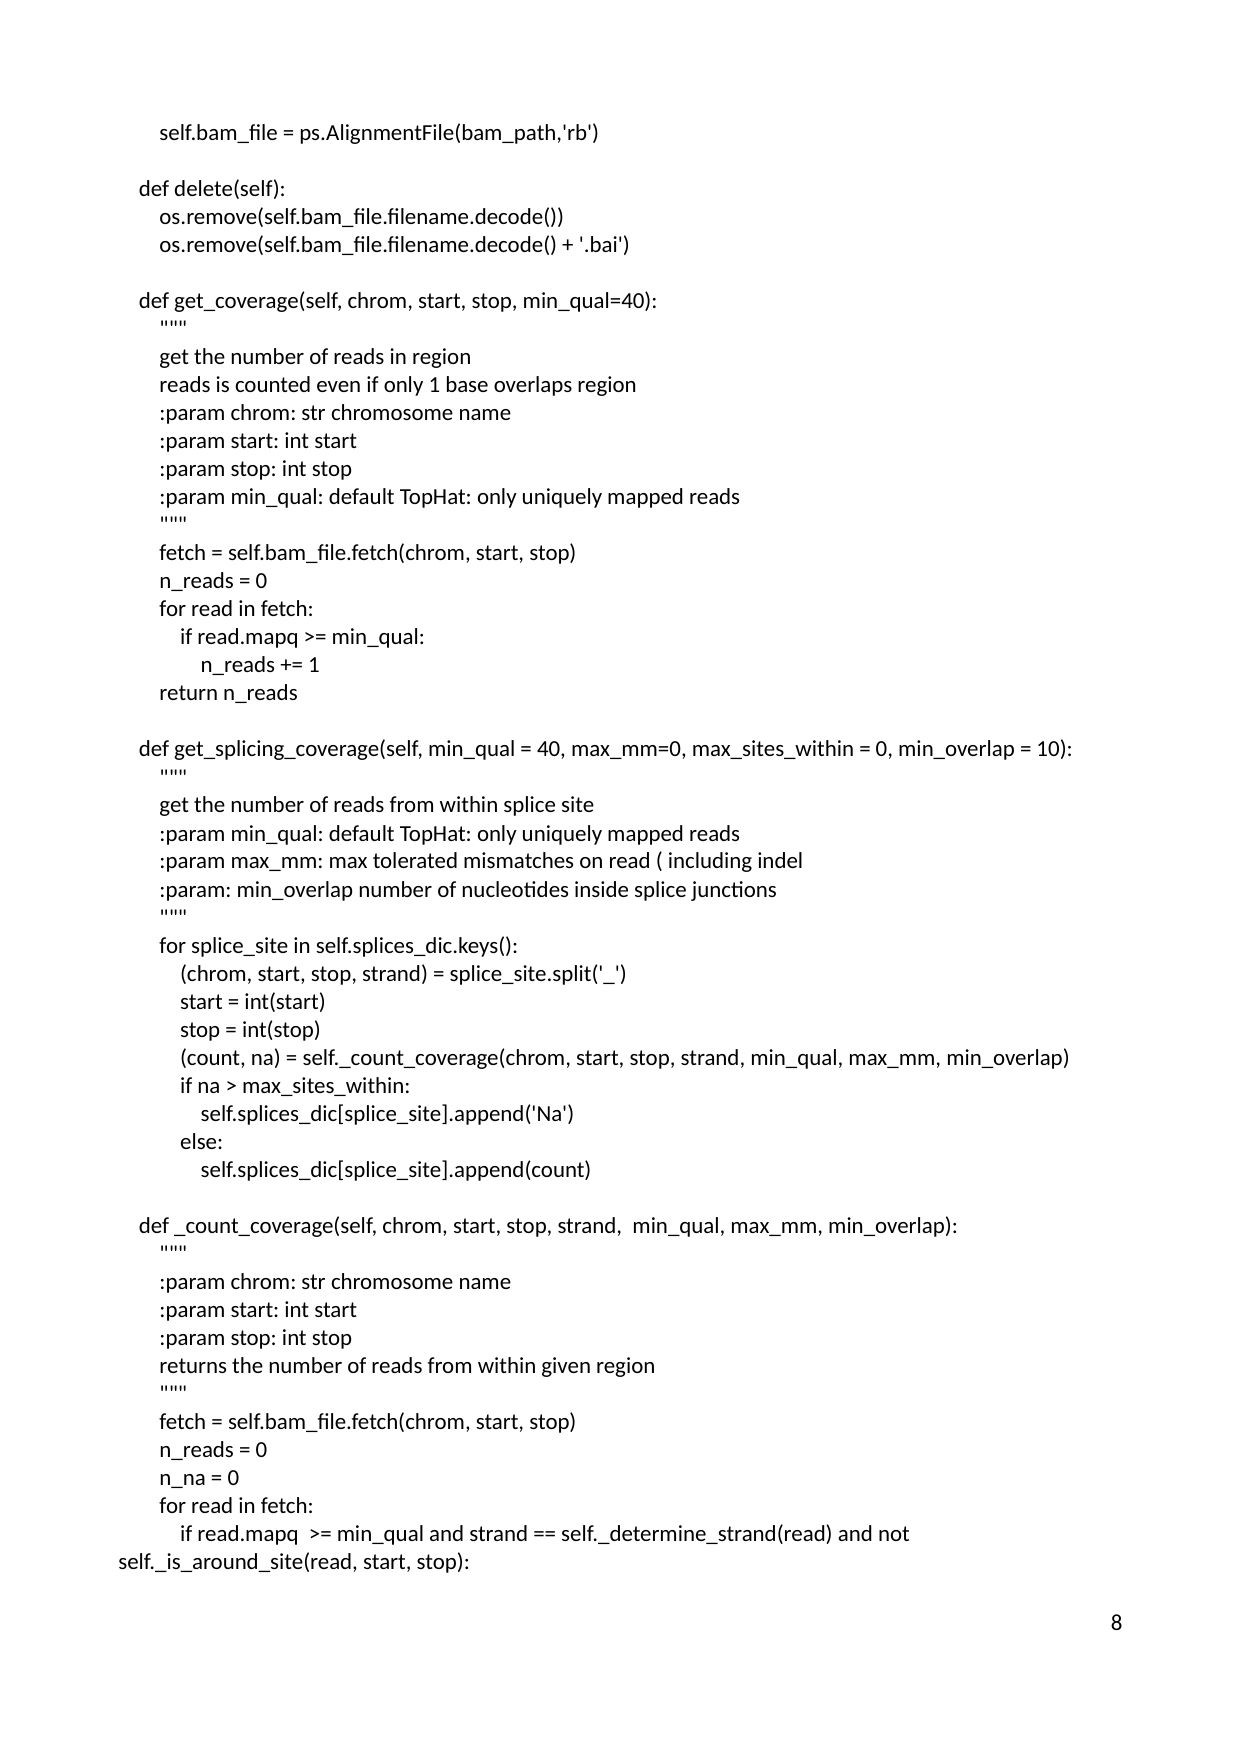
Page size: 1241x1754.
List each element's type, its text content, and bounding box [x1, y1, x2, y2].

text else: [118, 1127, 1122, 1155]
text (chrom, start, stop, strand) = splice_site.split('_') [118, 959, 1122, 987]
text if na > max_sites_within: [118, 1071, 1122, 1099]
text for read in fetch: [118, 1491, 1122, 1519]
text n_na = 0 [118, 1463, 1122, 1491]
text """ [118, 1239, 1122, 1267]
text get the number of reads from within splice site [118, 791, 1122, 819]
text if read.mapq >= min_qual: [118, 622, 1122, 651]
text n_reads = 0 [118, 566, 1122, 594]
text (count, na) = self._count_coverage(chrom, start, stop, strand, min_qual, max_mm, min_overlap) [118, 1043, 1122, 1071]
text """ [118, 1379, 1122, 1407]
text :param min_qual: default TopHat: only uniquely mapped reads [118, 482, 1122, 510]
text n_reads = 0 [118, 1435, 1122, 1463]
text returns the number of reads from within given region [118, 1351, 1122, 1379]
text :param chrom: str chromosome name [118, 398, 1122, 426]
text """ [118, 903, 1122, 931]
text :param max_mm: max tolerated mismatches on read ( including indel [118, 847, 1122, 875]
text :param chrom: str chromosome name [118, 1267, 1122, 1295]
text def get_splicing_coverage(self, min_qual = 40, max_mm=0, max_sites_within = 0, min_overlap = 10): [118, 734, 1122, 763]
text os.remove(self.bam_file.filename.decode() + '.bai') [118, 230, 1122, 258]
text if read.mapq >= min_qual and strand == self._determine_strand(read) and not self._is_around_site(read, start, stop): [118, 1519, 1122, 1575]
text def _count_coverage(self, chrom, start, stop, strand, min_qual, max_mm, min_overlap): [118, 1211, 1122, 1239]
text """ [118, 314, 1122, 342]
text os.remove(self.bam_file.filename.decode()) [118, 202, 1122, 230]
text for splice_site in self.splices_dic.keys(): [118, 931, 1122, 959]
text self.splices_dic[splice_site].append('Na') [118, 1099, 1122, 1127]
text get the number of reads in region [118, 342, 1122, 370]
text """ [118, 510, 1122, 538]
text self.bam_file = ps.AlignmentFile(bam_path,'rb') [118, 118, 1122, 146]
text :param start: int start [118, 1295, 1122, 1323]
text n_reads += 1 [118, 651, 1122, 678]
text def get_coverage(self, chrom, start, stop, min_qual=40): [118, 286, 1122, 314]
text """ [118, 763, 1122, 791]
text :param min_qual: default TopHat: only uniquely mapped reads [118, 819, 1122, 847]
text fetch = self.bam_file.fetch(chrom, start, stop) [118, 1407, 1122, 1435]
text for read in fetch: [118, 594, 1122, 622]
text :param: min_overlap number of nucleotides inside splice junctions [118, 875, 1122, 903]
text :param start: int start [118, 426, 1122, 454]
text :param stop: int stop [118, 1323, 1122, 1351]
text self.splices_dic[splice_site].append(count) [118, 1155, 1122, 1183]
text :param stop: int stop [118, 454, 1122, 482]
text start = int(start) [118, 987, 1122, 1015]
text reads is counted even if only 1 base overlaps region [118, 370, 1122, 398]
text stop = int(stop) [118, 1015, 1122, 1043]
text def delete(self): [118, 174, 1122, 202]
text fetch = self.bam_file.fetch(chrom, start, stop) [118, 538, 1122, 566]
text return n_reads [118, 678, 1122, 707]
